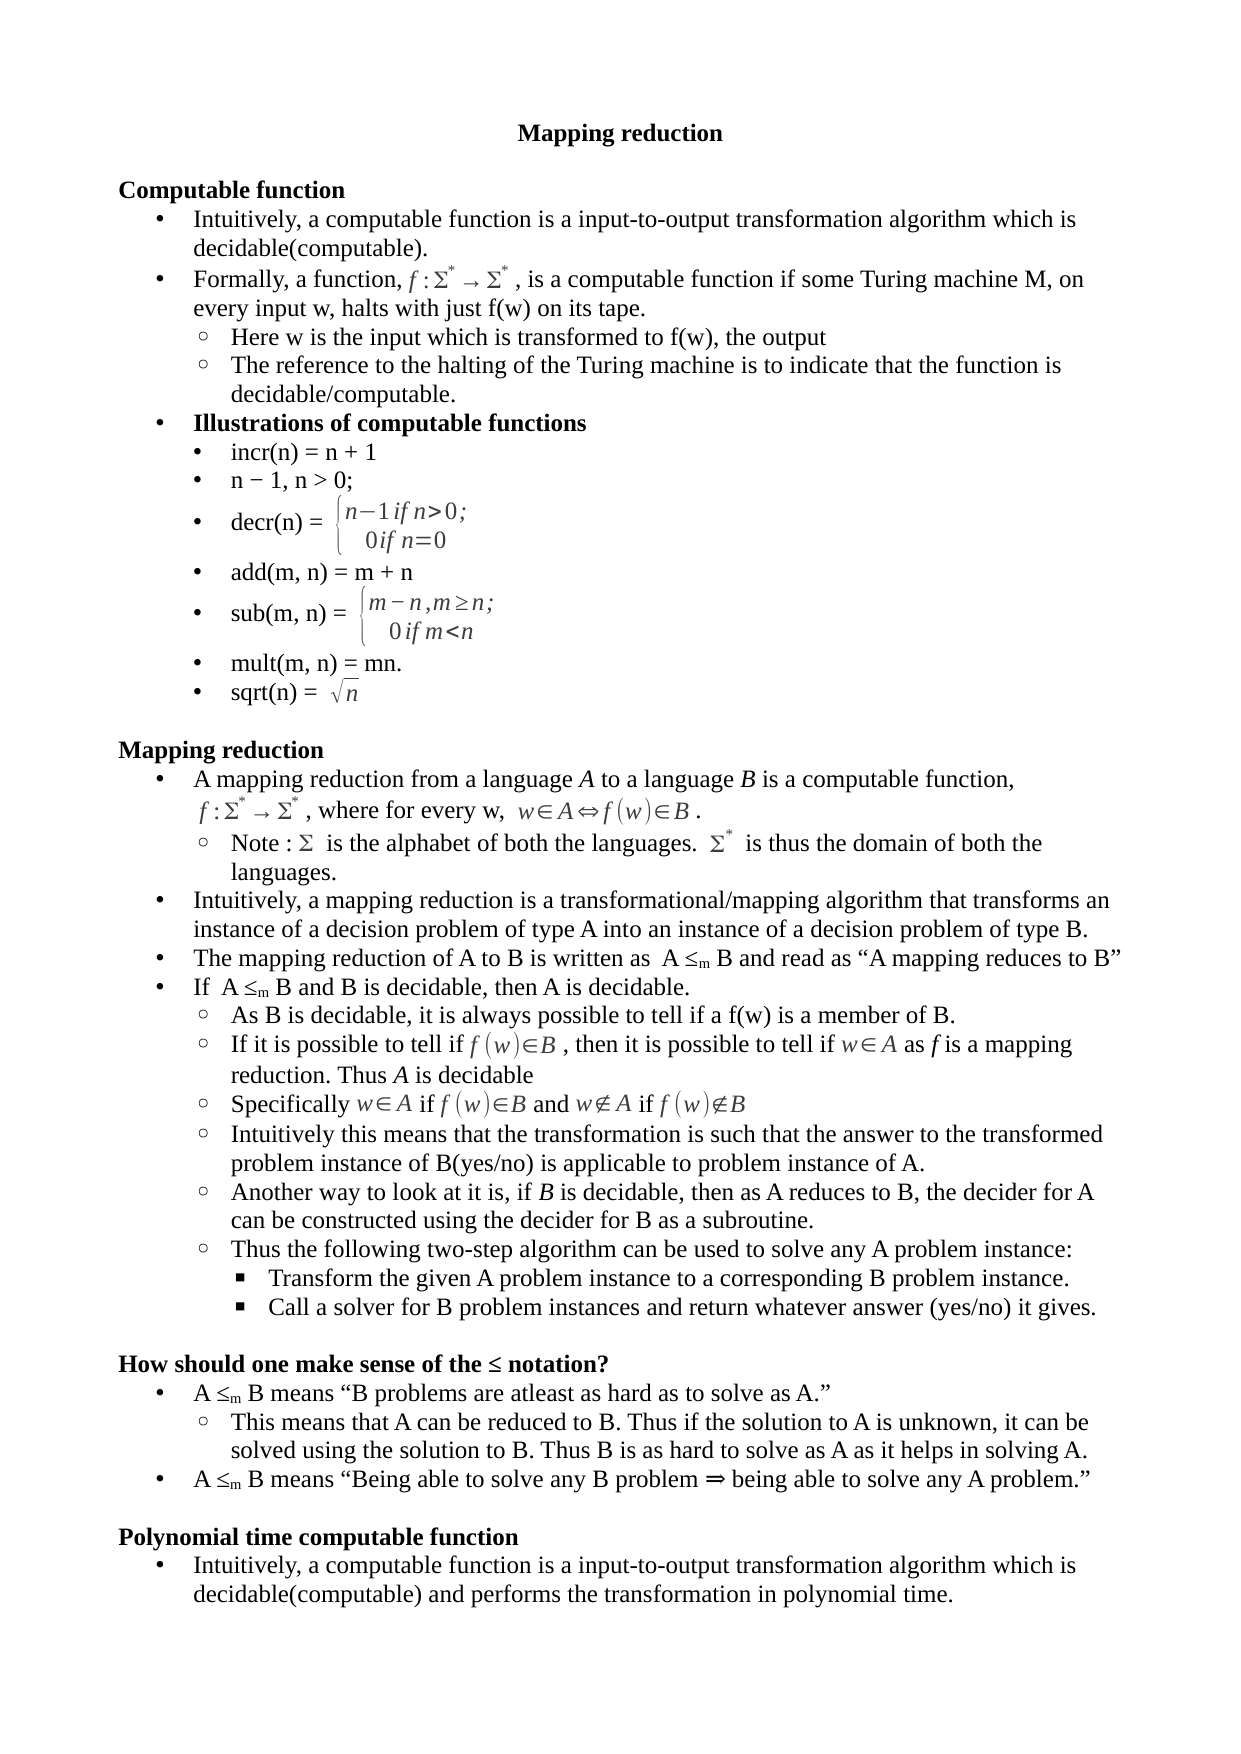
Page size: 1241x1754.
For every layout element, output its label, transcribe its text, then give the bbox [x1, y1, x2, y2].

list Intuitively, a mapping reduction is a transformational/mapping algorithm that transforms an instance of a decision problem of type A into an instance of a decision problem of type B. [156, 886, 1122, 943]
list As B is decidable, it is always possible to tell if a f(w) is a member of B. [193, 1001, 1122, 1029]
list A ≤m B means “Being able to solve any B problem ⇒ being able to solve any A problem.” [156, 1464, 1122, 1493]
list Thus the following two-step algorithm can be used to solve any A problem instance: [193, 1234, 1122, 1263]
list add(m, n) = m + n [193, 557, 1122, 585]
list This means that A can be reduced to B. Thus if the solution to A is unknown, it can be solved using the solution to B. Thus B is as hard to solve as A as it helps in solving A. [193, 1407, 1122, 1464]
list decr(n) = [193, 494, 1122, 557]
text How should one make sense of the ≤ notation? [118, 1349, 1122, 1378]
list n − 1, n > 0; [193, 466, 1122, 494]
list Call a solver for B problem instances and return whatever answer (yes/no) it gives. [231, 1292, 1122, 1320]
list Illustrations of computable functions [156, 408, 1122, 437]
list If it is possible to tell if, then it is possible to tell ifas f is a mapping reduction. Thus A is decidable [193, 1029, 1122, 1089]
list The reference to the halting of the Turing machine is to indicate that the function is decidable/computable. [193, 351, 1122, 408]
text Mapping reduction [118, 735, 1122, 764]
list Intuitively this means that the transformation is such that the answer to the transformed problem instance of B(yes/no) is applicable to problem instance of A. [193, 1119, 1122, 1177]
list Specificallyifandif [193, 1089, 1122, 1119]
list mult(m, n) = mn. [193, 648, 1122, 676]
list The mapping reduction of A to B is written as A ≤m B and read as “A mapping reduces to B” [156, 943, 1122, 972]
list incr(n) = n + 1 [193, 437, 1122, 466]
list Another way to look at it is, if B is decidable, then as A reduces to B, the decider for A can be constructed using the decider for B as a subroutine. [193, 1177, 1122, 1234]
text Mapping reduction [118, 118, 1122, 147]
text Polynomial time computable function [118, 1522, 1122, 1550]
list Formally, a function,, is a computable function if some Turing machine M, on every input w, halts with just f(w) on its tape. [156, 262, 1122, 322]
list Transform the given A problem instance to a corresponding B problem instance. [231, 1263, 1122, 1292]
text Computable function [118, 176, 1122, 204]
list If A ≤m B and B is decidable, then A is decidable. [156, 972, 1122, 1001]
list A ≤m B means “B problems are atleast as hard as to solve as A.” [156, 1378, 1122, 1407]
list sub(m, n) = [193, 585, 1122, 648]
list Intuitively, a computable function is a input-to-output transformation algorithm which is decidable(computable). [156, 204, 1122, 262]
list sqrt(n) = [193, 676, 1122, 706]
list Intuitively, a computable function is a input-to-output transformation algorithm which is decidable(computable) and performs the transformation in polynomial time. [156, 1550, 1122, 1608]
list A mapping reduction from a language A to a language B is a computable function,, where for every w, . [156, 764, 1122, 826]
list Here w is the input which is transformed to f(w), the output [193, 322, 1122, 351]
list Note : is the alphabet of both the languages. is thus the domain of both the languages. [193, 826, 1122, 886]
